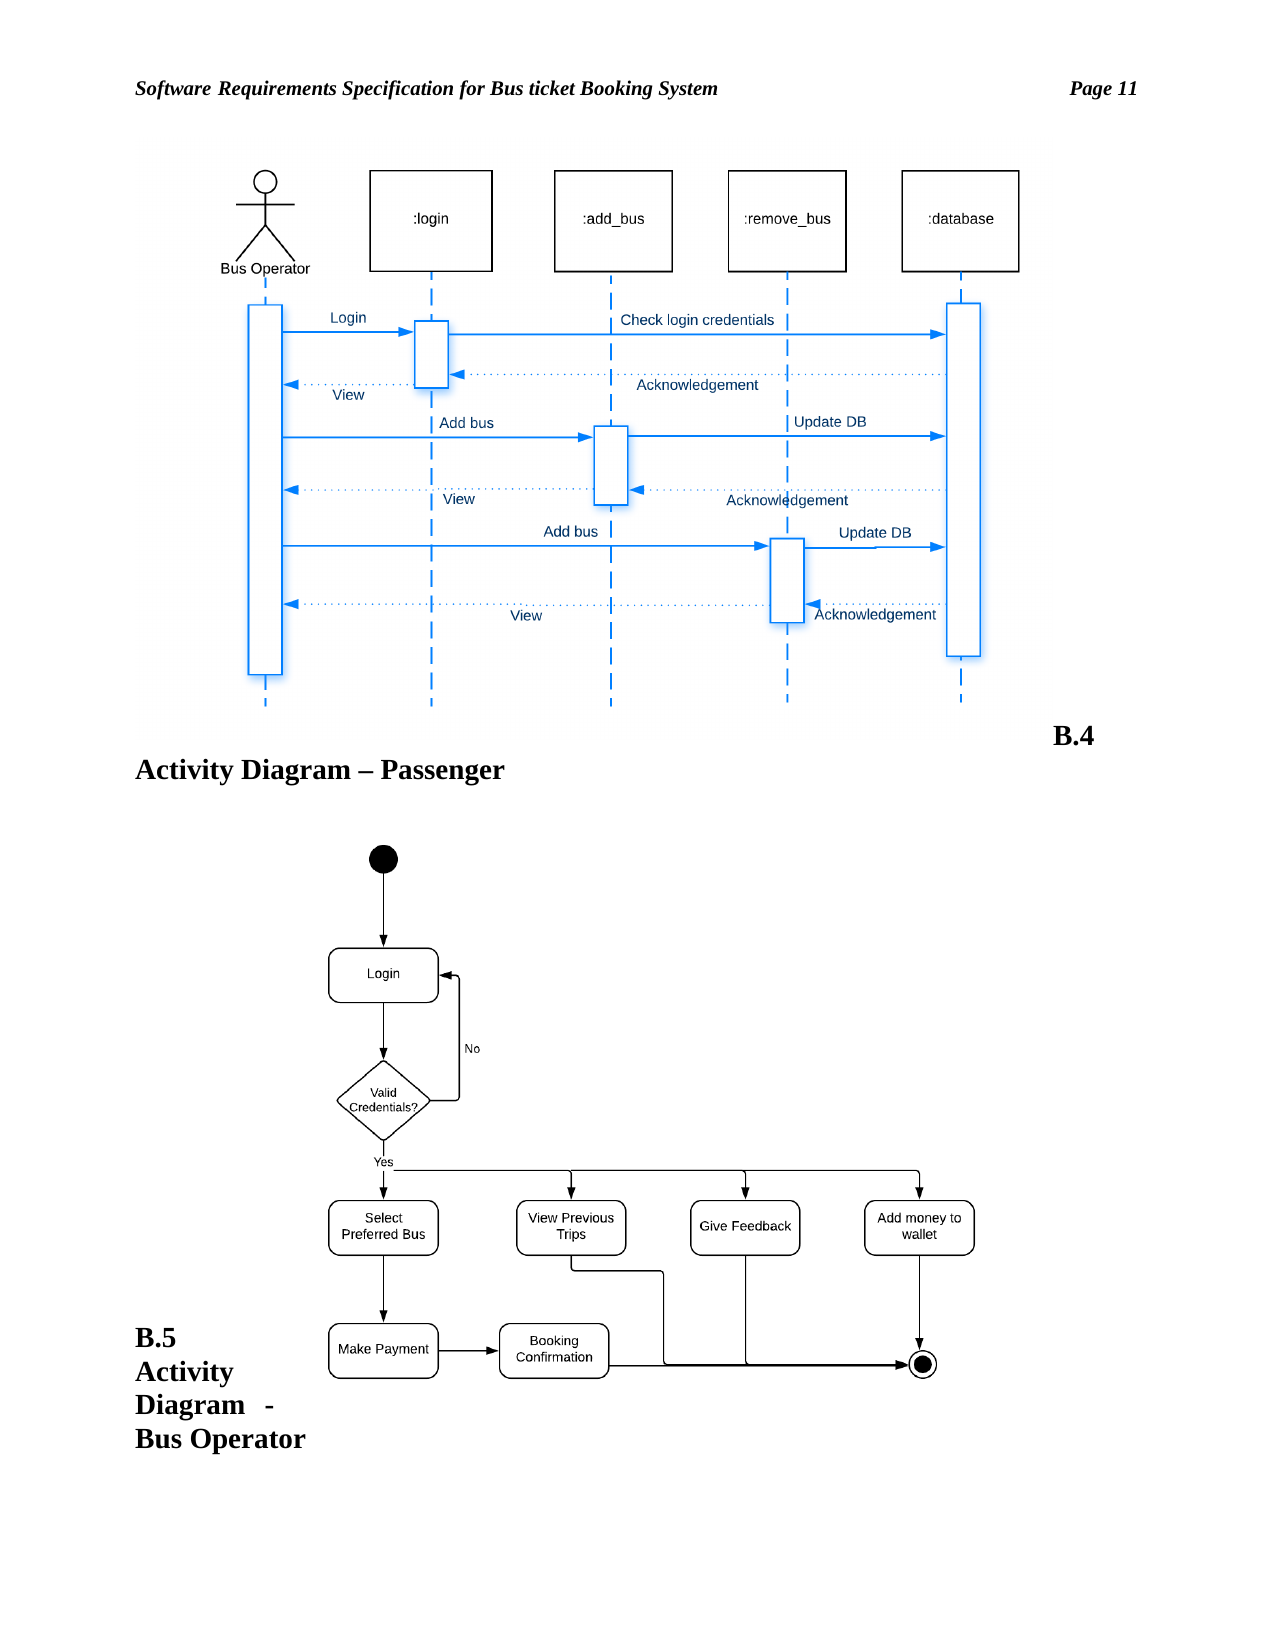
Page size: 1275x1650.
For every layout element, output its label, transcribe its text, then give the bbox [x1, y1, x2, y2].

text B.5 Activity Diagram - Bus Operator [135, 1320, 1140, 1454]
picture [274, 818, 1001, 1405]
picture [135, 137, 1053, 740]
text B.4 Activity Diagram – Passenger [135, 718, 1140, 785]
